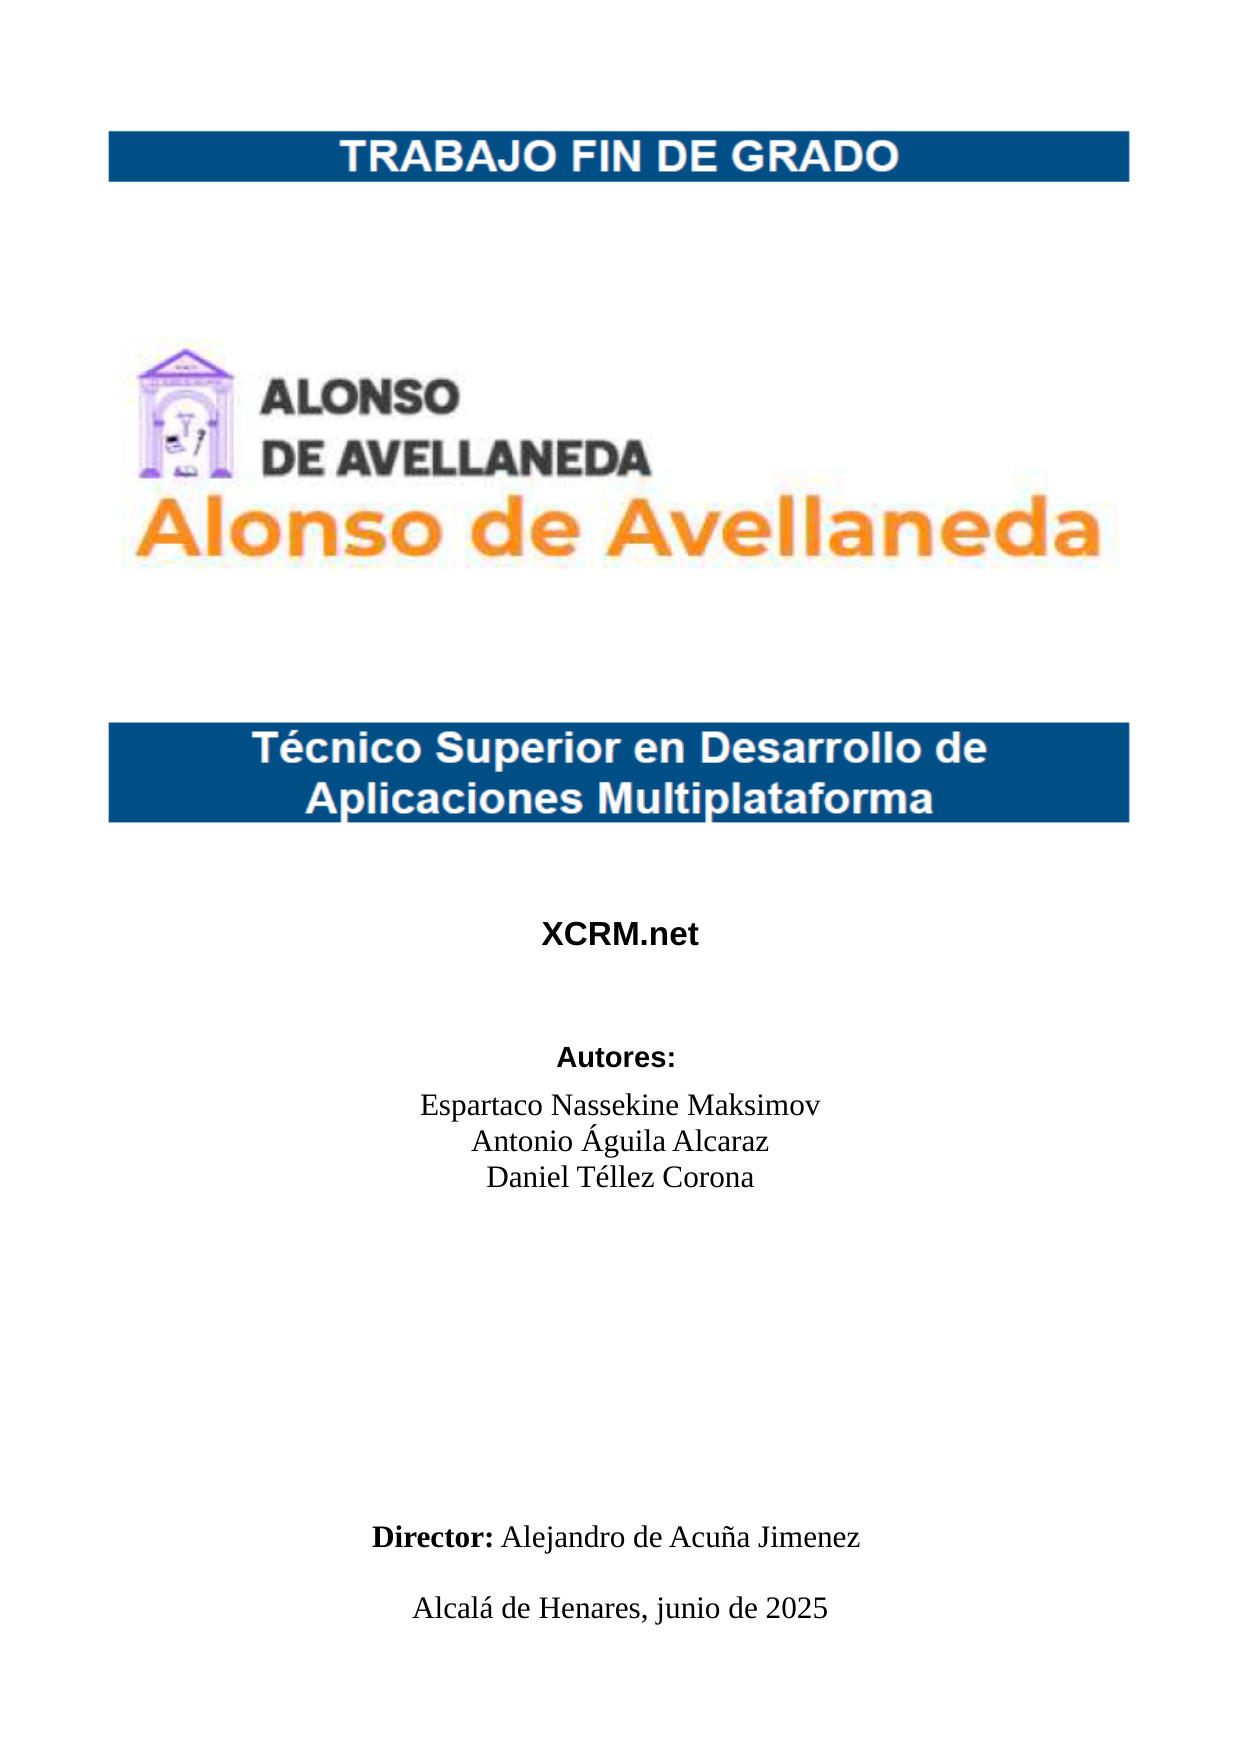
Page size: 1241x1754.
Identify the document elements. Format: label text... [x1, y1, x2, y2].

text Alcalá de Henares, junio de 2025 [118, 1590, 1122, 1626]
text Daniel Téllez Corona [118, 1158, 1122, 1194]
subtitle XCRM.net [118, 914, 1122, 953]
picture [95, 118, 1145, 836]
text Antonio Águila Alcaraz [118, 1122, 1122, 1158]
subtitle Autores: [118, 1041, 1122, 1074]
text Director: Alejandro de Acuña Jimenez [118, 1518, 1122, 1554]
text Espartaco Nassekine Maksimov [118, 1087, 1122, 1122]
